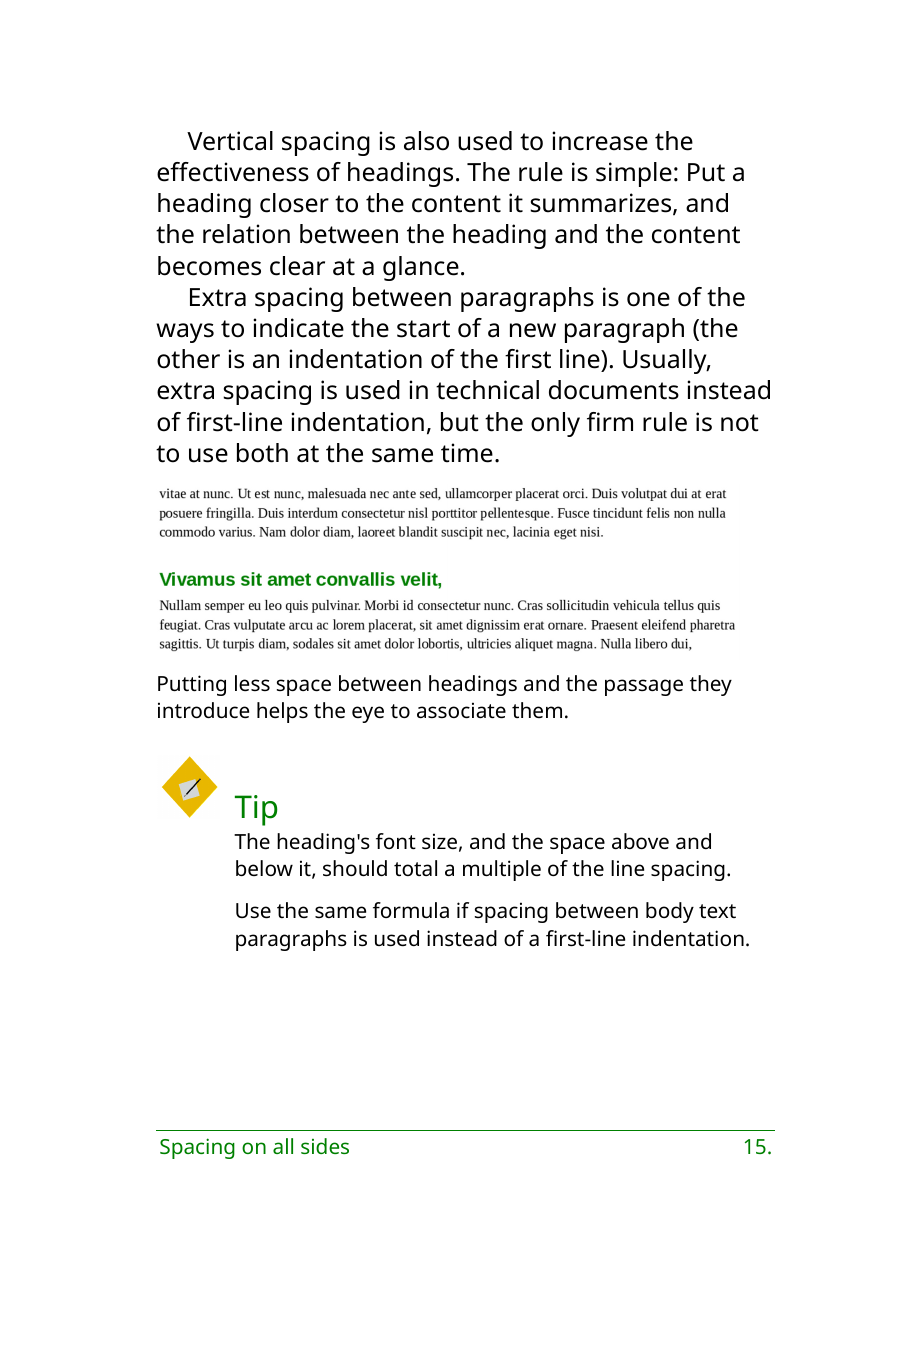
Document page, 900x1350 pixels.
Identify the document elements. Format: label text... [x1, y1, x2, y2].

text Use the same formula if spacing between body text paragraphs is used instead of a first-line indentation. [234, 897, 775, 951]
table_header [156, 484, 775, 661]
table_cell Putting less space between headings and the passage they introduce helps the eye to associate them. [156, 661, 775, 723]
text Vertical spacing is also used to increase the effectiveness of headings. The rule is simple: Put a heading closer to the content it summarizes, and the relation between the heading and the content becomes clear at a glance. [156, 125, 775, 281]
text Extra spacing between paragraphs is one of the ways to indicate the start of a new paragraph (the other is an indentation of the first line). Usually, extra spacing is used in technical documents instead of first-line indentation, but the only firm rule is not to use both at the same time. [156, 281, 775, 469]
picture [156, 484, 740, 660]
text The heading's font size, and the space above and below it, should total a multiple of the line spacing. [234, 827, 775, 882]
picture [157, 755, 220, 819]
list Tip [156, 755, 775, 827]
